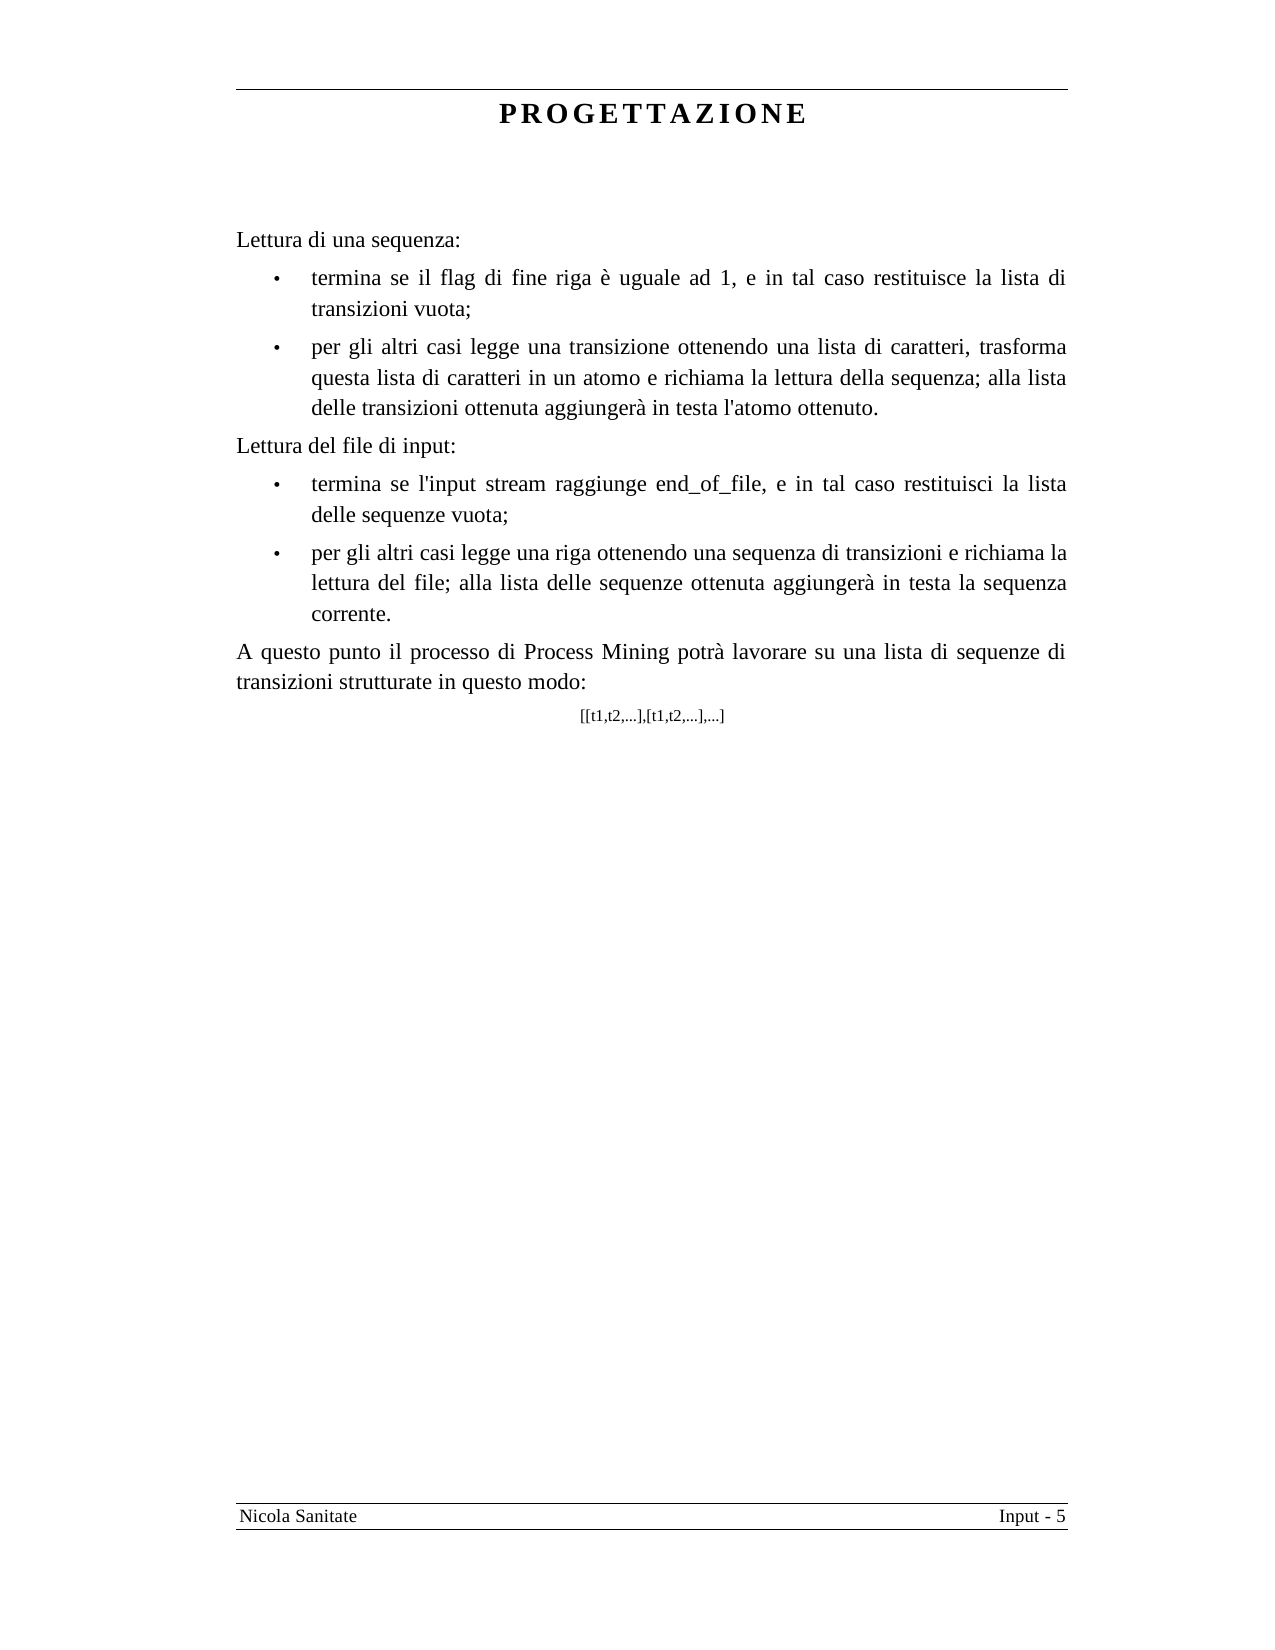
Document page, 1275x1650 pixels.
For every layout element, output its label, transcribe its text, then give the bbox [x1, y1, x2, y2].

text Lettura di una sequenza: [236, 227, 1068, 253]
text A questo punto il processo di Process Mining potrà lavorare su una lista di sequenze di transizioni strutturate in questo modo: [236, 639, 1068, 695]
list termina se il flag di fine riga è uguale ad 1, e in tal caso restituisce la lista di transizioni vuota; [274, 265, 1068, 321]
text Lettura del file di input: [236, 433, 1068, 458]
list per gli altri casi legge una riga ottenendo una sequenza di transizioni e richiama la lettura del file; alla lista delle sequenze ottenuta aggiungerà in testa la sequenza corrente. [274, 539, 1068, 626]
list per gli altri casi legge una transizione ottenendo una lista di caratteri, trasforma questa lista di caratteri in un atomo e richiama la lettura della sequenza; alla lista delle transizioni ottenuta aggiungerà in testa l'atomo ottenuto. [274, 334, 1068, 421]
text [[t1,t2,...],[t1,t2,...],...] [236, 707, 1068, 725]
list termina se l'input stream raggiunge end_of_file, e in tal caso restituisci la lista delle sequenze vuota; [274, 471, 1068, 527]
